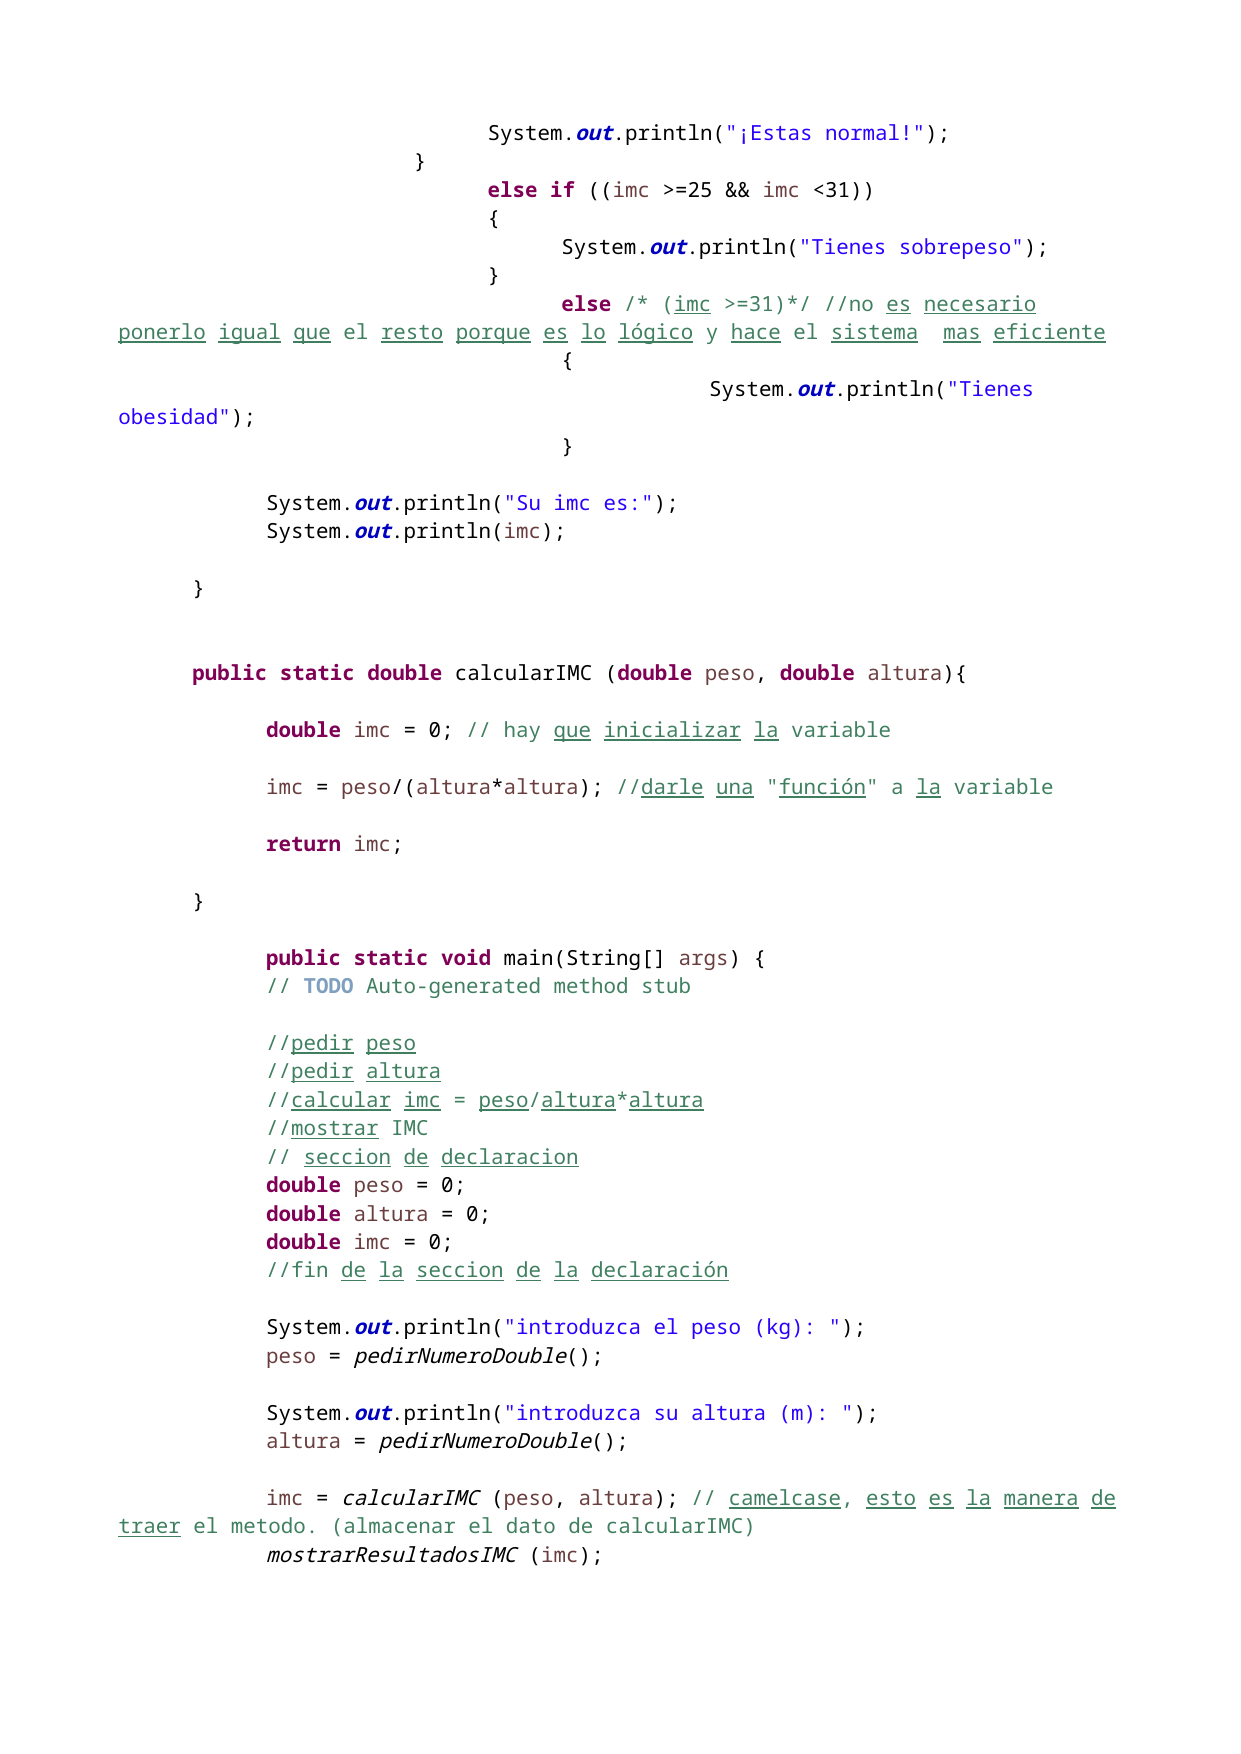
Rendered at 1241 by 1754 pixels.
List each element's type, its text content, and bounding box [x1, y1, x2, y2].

text System.out.println("introduzca su altura (m): "); [118, 1398, 1122, 1426]
text return imc; [118, 829, 1122, 857]
text System.out.println("¡Estas normal!"); [118, 118, 1122, 147]
text // TODO Auto-generated method stub [118, 971, 1122, 1000]
text System.out.println("Tienes obesidad"); [118, 374, 1122, 431]
text //pedir peso [118, 1028, 1122, 1057]
text System.out.println("Tienes sobrepeso"); [118, 232, 1122, 260]
text System.out.println(imc); [118, 516, 1122, 545]
text //mostrar IMC [118, 1113, 1122, 1142]
text peso = pedirNumeroDouble(); [118, 1341, 1122, 1369]
text public static double calcularIMC (double peso, double altura){ [118, 658, 1122, 687]
text } [118, 147, 1122, 175]
text //pedir altura [118, 1057, 1122, 1085]
text } [118, 260, 1122, 289]
text } [118, 573, 1122, 602]
text altura = pedirNumeroDouble(); [118, 1426, 1122, 1455]
text else /* (imc >=31)*/ //no es necesario ponerlo igual que el resto porque es lo lógico y hace el sistema mas eficiente [118, 289, 1122, 346]
text double altura = 0; [118, 1199, 1122, 1227]
text double imc = 0; [118, 1227, 1122, 1256]
text imc = peso/(altura*altura); //darle una "función" a la variable [118, 772, 1122, 801]
text // seccion de declaracion [118, 1142, 1122, 1170]
text System.out.println("introduzca el peso (kg): "); [118, 1312, 1122, 1341]
text else if ((imc >=25 && imc <31)) [118, 175, 1122, 203]
text //fin de la seccion de la declaración [118, 1256, 1122, 1284]
text imc = calcularIMC (peso, altura); // camelcase, esto es la manera de traer el metodo. (almacenar el dato de calcularIMC) [118, 1483, 1122, 1540]
text } [118, 431, 1122, 459]
text { [118, 203, 1122, 232]
text { [118, 346, 1122, 374]
text double imc = 0; // hay que inicializar la variable [118, 715, 1122, 744]
text double peso = 0; [118, 1170, 1122, 1199]
text System.out.println("Su imc es:"); [118, 488, 1122, 516]
text //calcular imc = peso/altura*altura [118, 1085, 1122, 1113]
text public static void main(String[] args) { [118, 943, 1122, 971]
text mostrarResultadosIMC (imc); [118, 1540, 1122, 1568]
text } [118, 886, 1122, 914]
